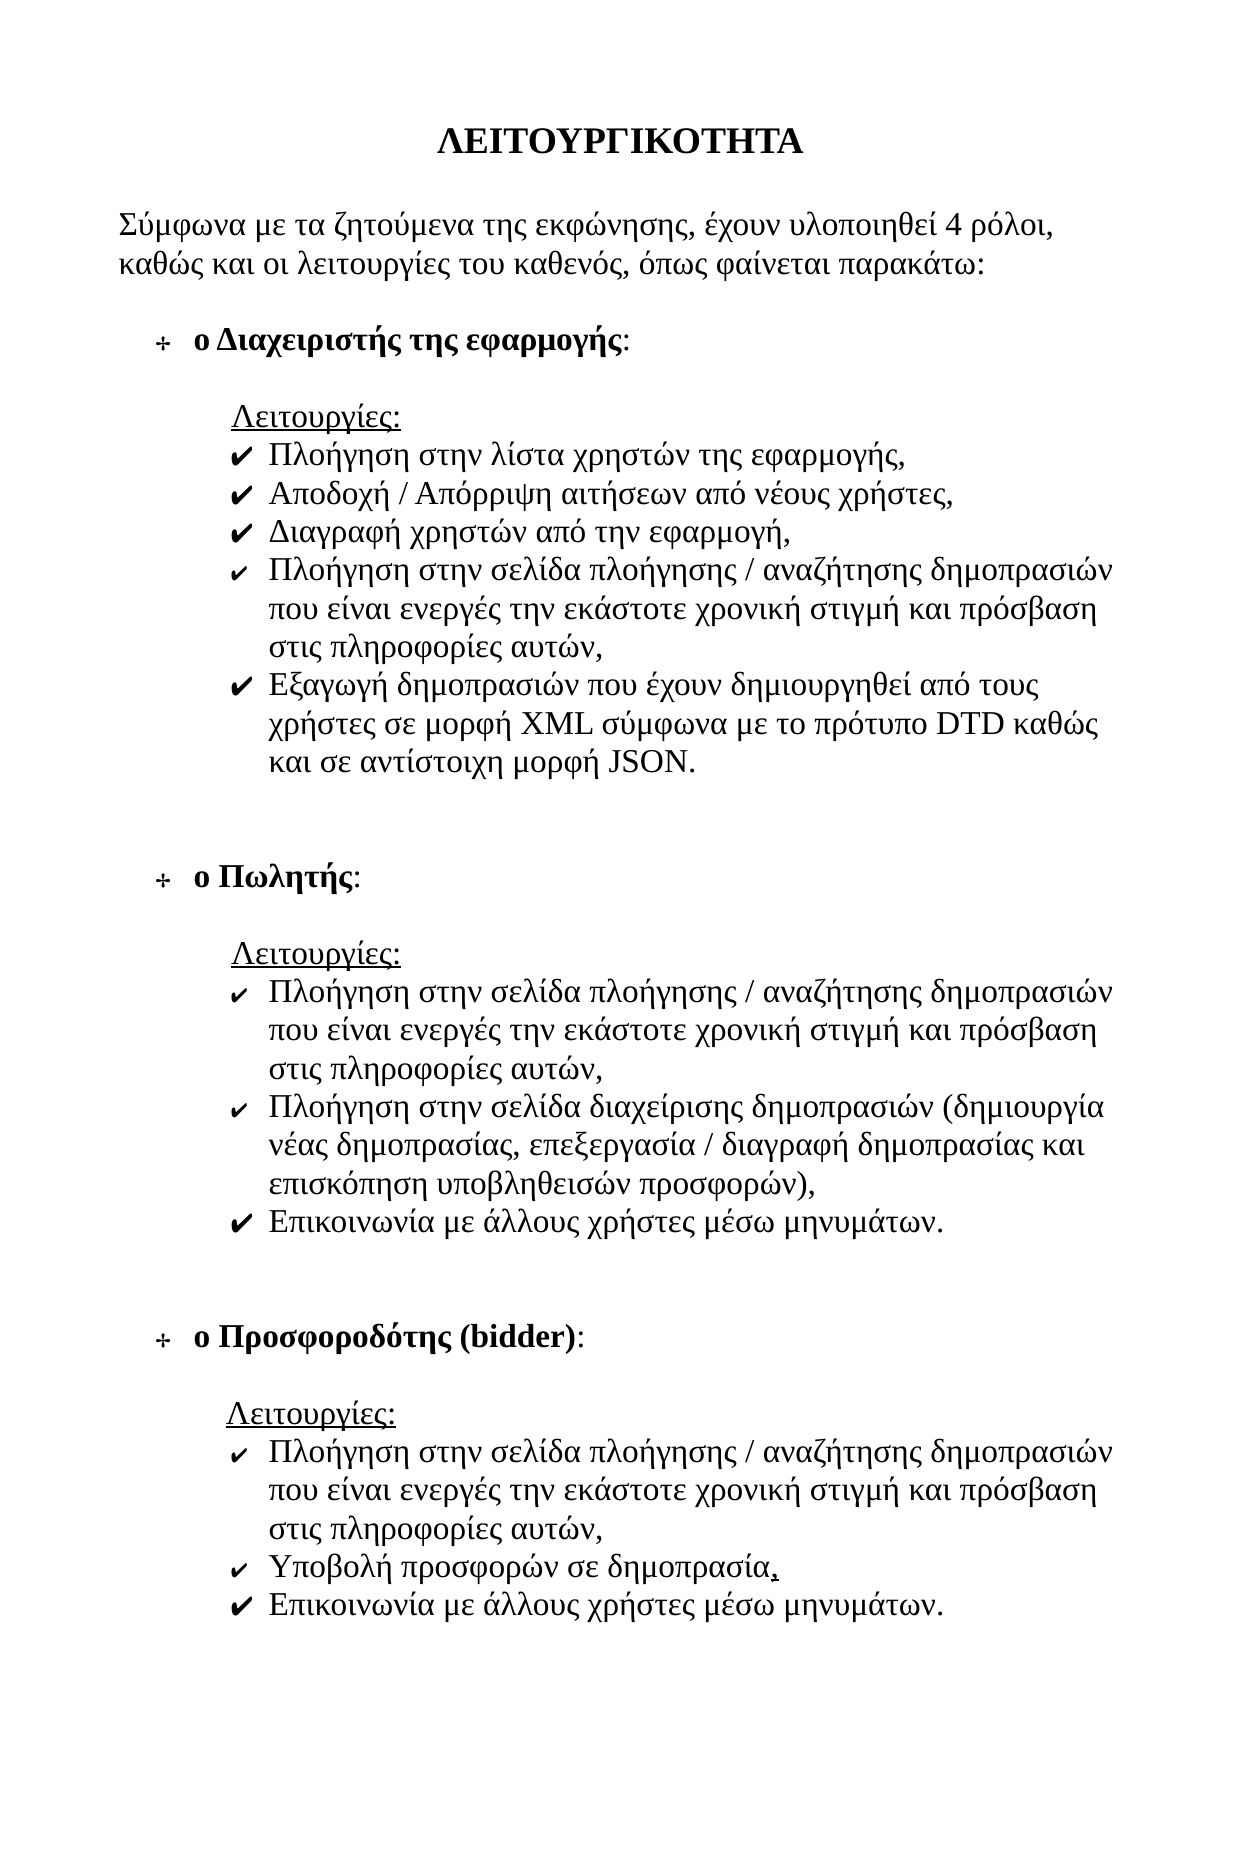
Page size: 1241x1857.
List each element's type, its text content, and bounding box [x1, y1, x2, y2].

list Πλοήγηση στην σελίδα διαχείρισης δημοπρασιών (δημιουργία νέας δημοπρασίας, επεξεργασία / διαγραφή δημοπρασίας και επισκόπηση υποβληθεισών προσφορών), [231, 1086, 1122, 1201]
list Αποδοχή / Απόρριψη αιτήσεων από νέους χρήστες, [231, 473, 1122, 511]
list ο Διαχειριστής της εφαρμογής: [156, 319, 1122, 358]
text Σύμφωνα με τα ζητούμενα της εκφώνησης, έχουν υλοποιηθεί 4 ρόλοι, καθώς και οι λειτουργίες του καθενός, όπως φαίνεται παρακάτω: [118, 204, 1122, 281]
list Λειτουργίες: [193, 933, 1122, 971]
text ΛΕΙΤΟΥΡΓΙΚΟΤΗΤΑ [118, 118, 1122, 161]
list Εξαγωγή δημοπρασιών που έχουν δημιουργηθεί από τους χρήστες σε μορφή XML σύμφωνα με το πρότυπο DTD καθώς και σε αντίστοιχη μορφή JSON. [231, 664, 1122, 779]
list Πλοήγηση στην σελίδα πλοήγησης / αναζήτησης δημοπρασιών που είναι ενεργές την εκάστοτε χρονική στιγμή και πρόσβαση στις πληροφορίες αυτών, [231, 1431, 1122, 1546]
list Υποβολή προσφορών σε δημοπρασία, [231, 1546, 1122, 1584]
list Πλοήγηση στην λίστα χρηστών της εφαρμογής, [231, 434, 1122, 473]
list Επικοινωνία με άλλους χρήστες μέσω μηνυμάτων. [231, 1201, 1122, 1239]
text Λειτουργίες: [118, 1393, 1122, 1431]
list ο Προσφοροδότης (bidder): [156, 1316, 1122, 1354]
list ο Πωλητής: [156, 856, 1122, 894]
list Πλοήγηση στην σελίδα πλοήγησης / αναζήτησης δημοπρασιών που είναι ενεργές την εκάστοτε χρονική στιγμή και πρόσβαση στις πληροφορίες αυτών, [231, 971, 1122, 1086]
list Λειτουργίες: [193, 396, 1122, 434]
list Πλοήγηση στην σελίδα πλοήγησης / αναζήτησης δημοπρασιών που είναι ενεργές την εκάστοτε χρονική στιγμή και πρόσβαση στις πληροφορίες αυτών, [231, 549, 1122, 664]
list Επικοινωνία με άλλους χρήστες μέσω μηνυμάτων. [231, 1584, 1122, 1623]
list Διαγραφή χρηστών από την εφαρμογή, [231, 511, 1122, 549]
